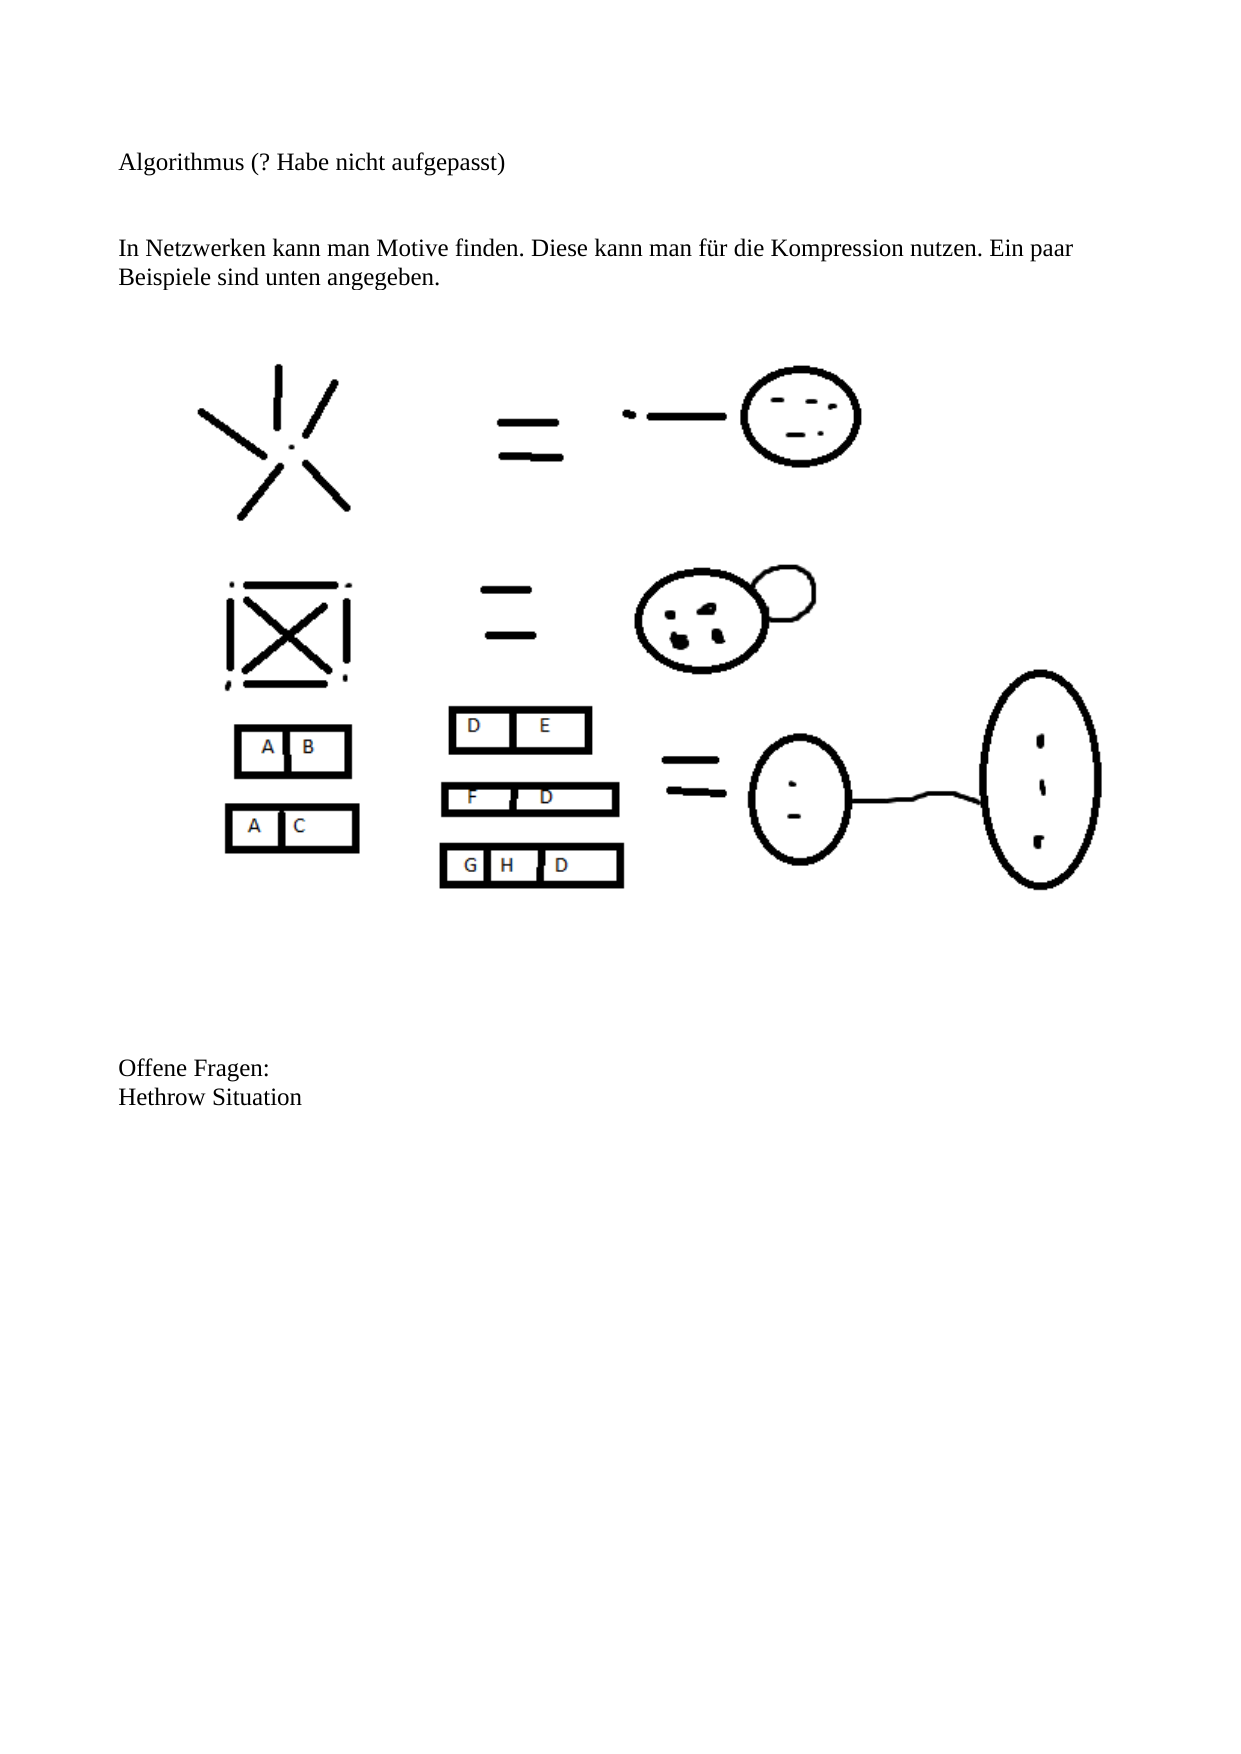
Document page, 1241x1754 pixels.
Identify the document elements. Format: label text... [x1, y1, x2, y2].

text Offene Fragen: [118, 1053, 1122, 1082]
text Hethrow Situation [118, 1082, 1122, 1111]
text In Netzwerken kann man Motive finden. Diese kann man für die Kompression nutzen. Ein paar Beispiele sind unten angegeben. [118, 233, 1122, 290]
text Algorithmus (? Habe nicht aufgepasst) [118, 147, 1122, 176]
